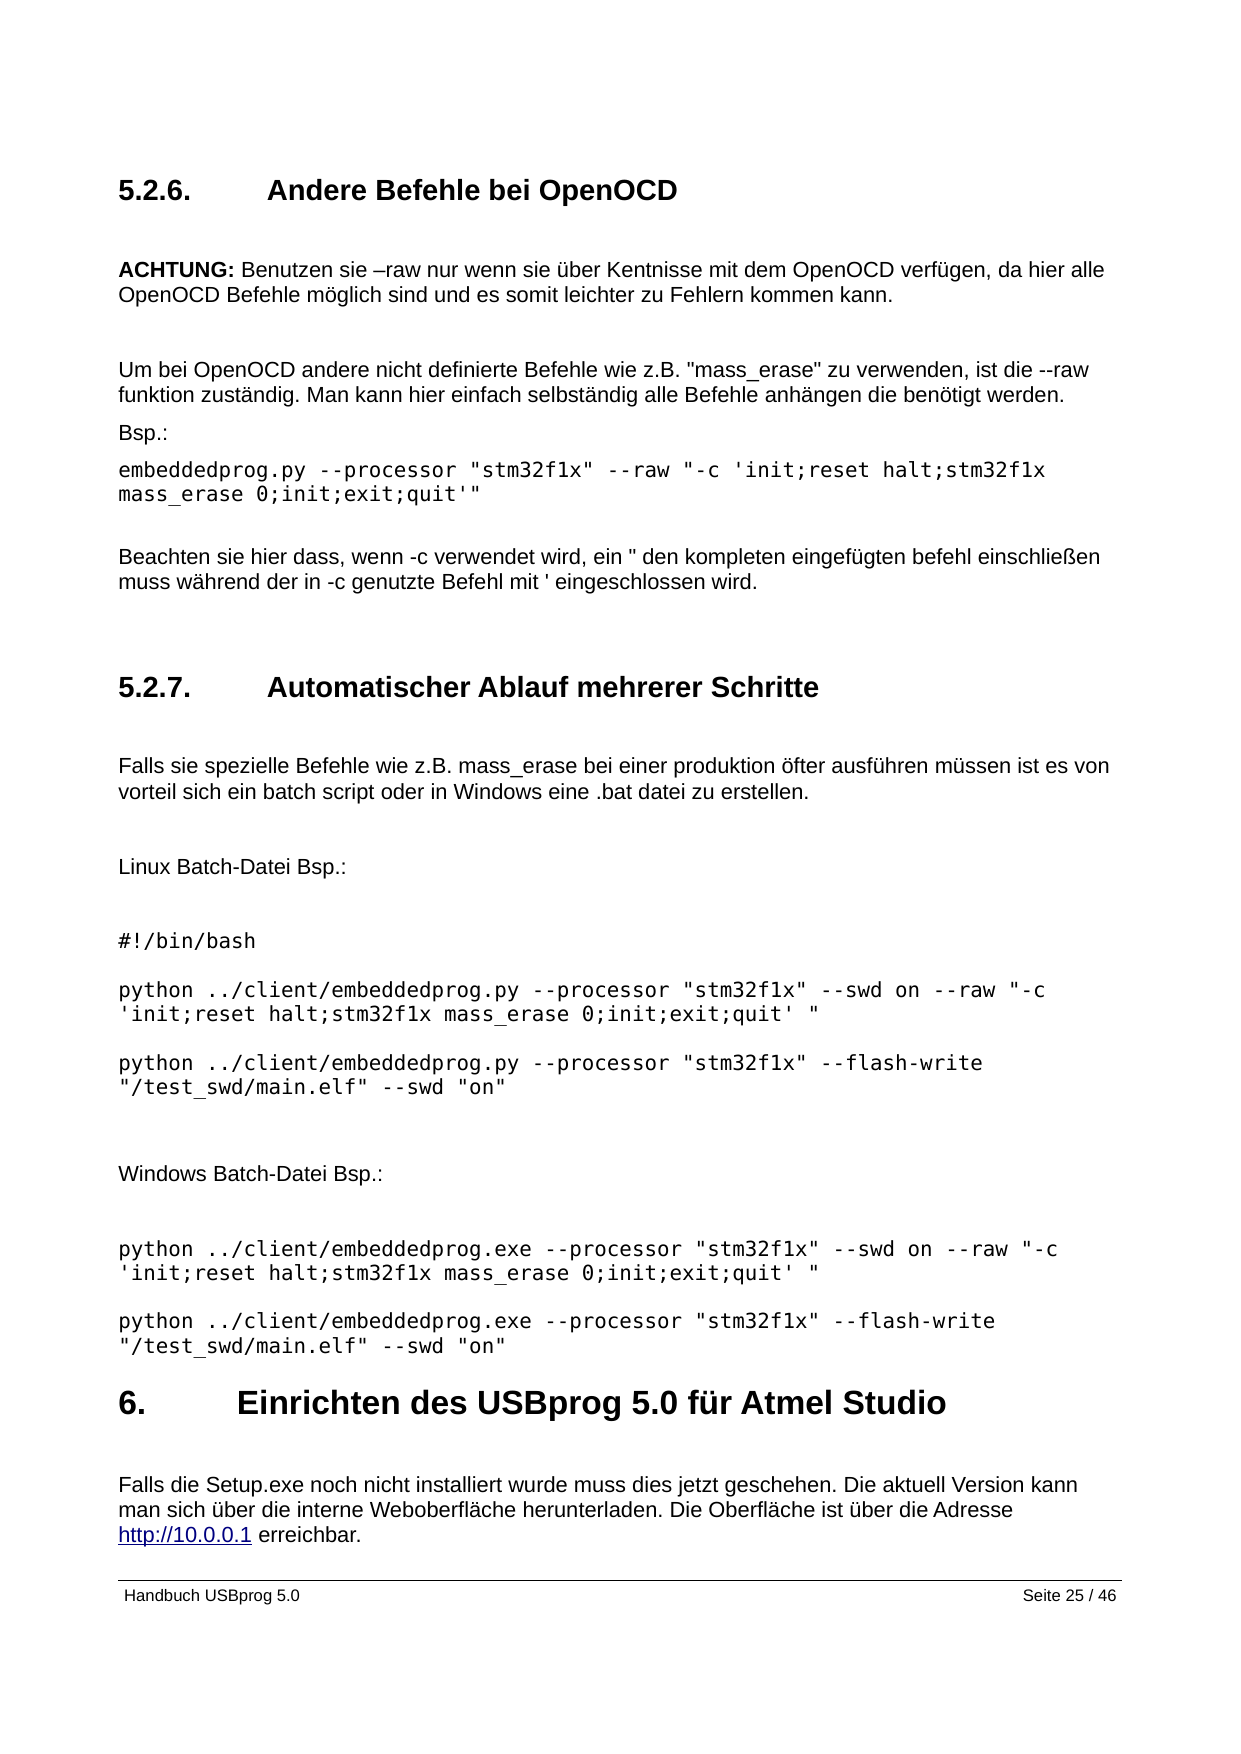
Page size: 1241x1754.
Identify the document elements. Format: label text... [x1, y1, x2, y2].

subtitle Einrichten des USBprog 5.0 für Atmel Studio [118, 1383, 1122, 1422]
text Falls sie spezielle Befehle wie z.B. mass_erase bei einer produktion öfter ausführen müssen ist es von vorteil sich ein batch script oder in Windows eine .bat datei zu erstellen. [118, 753, 1122, 804]
text python ../client/embeddedprog.py --processor "stm32f1x" --flash-write "/test_swd/main.elf" --swd "on" [118, 1051, 1122, 1099]
text Linux Batch-Datei Bsp.: [118, 854, 1122, 879]
text #!/bin/bash [118, 929, 1122, 954]
text Um bei OpenOCD andere nicht definierte Befehle wie z.B. "mass_erase" zu verwenden, ist die --raw funktion zuständig. Man kann hier einfach selbständig alle Befehle anhängen die benötigt werden. [118, 357, 1122, 408]
text ACHTUNG: Benutzen sie –raw nur wenn sie über Kentnisse mit dem OpenOCD verfügen, da hier alle OpenOCD Befehle möglich sind und es somit leichter zu Fehlern kommen kann. [118, 257, 1122, 307]
text python ../client/embeddedprog.exe --processor "stm32f1x" --flash-write "/test_swd/main.elf" --swd "on" [118, 1309, 1122, 1358]
text python ../client/embeddedprog.exe --processor "stm32f1x" --swd on --raw "-c 'init;reset halt;stm32f1x mass_erase 0;init;exit;quit' " [118, 1237, 1122, 1285]
text Bsp.: [118, 420, 1122, 445]
text Beachten sie hier dass, wenn -c verwendet wird, ein " den kompleten eingefügten befehl einschließen muss während der in -c genutzte Befehl mit ' eingeschlossen wird. [118, 544, 1122, 594]
subtitle Automatischer Ablauf mehrerer Schritte [118, 670, 1122, 703]
text Falls die Setup.exe noch nicht installiert wurde muss dies jetzt geschehen. Die aktuell Version kann man sich über die interne Weboberfläche herunterladen. Die Oberfläche ist über die Adresse http://10.0.0.1 erreichbar. [118, 1472, 1122, 1548]
text Windows Batch-Datei Bsp.: [118, 1161, 1122, 1187]
text embeddedprog.py --processor "stm32f1x" --raw "-c 'init;reset halt;stm32f1x mass_erase 0;init;exit;quit'" [118, 458, 1122, 506]
subtitle Andere Befehle bei OpenOCD [118, 173, 1122, 206]
text python ../client/embeddedprog.py --processor "stm32f1x" --swd on --raw "-c 'init;reset halt;stm32f1x mass_erase 0;init;exit;quit' " [118, 978, 1122, 1027]
